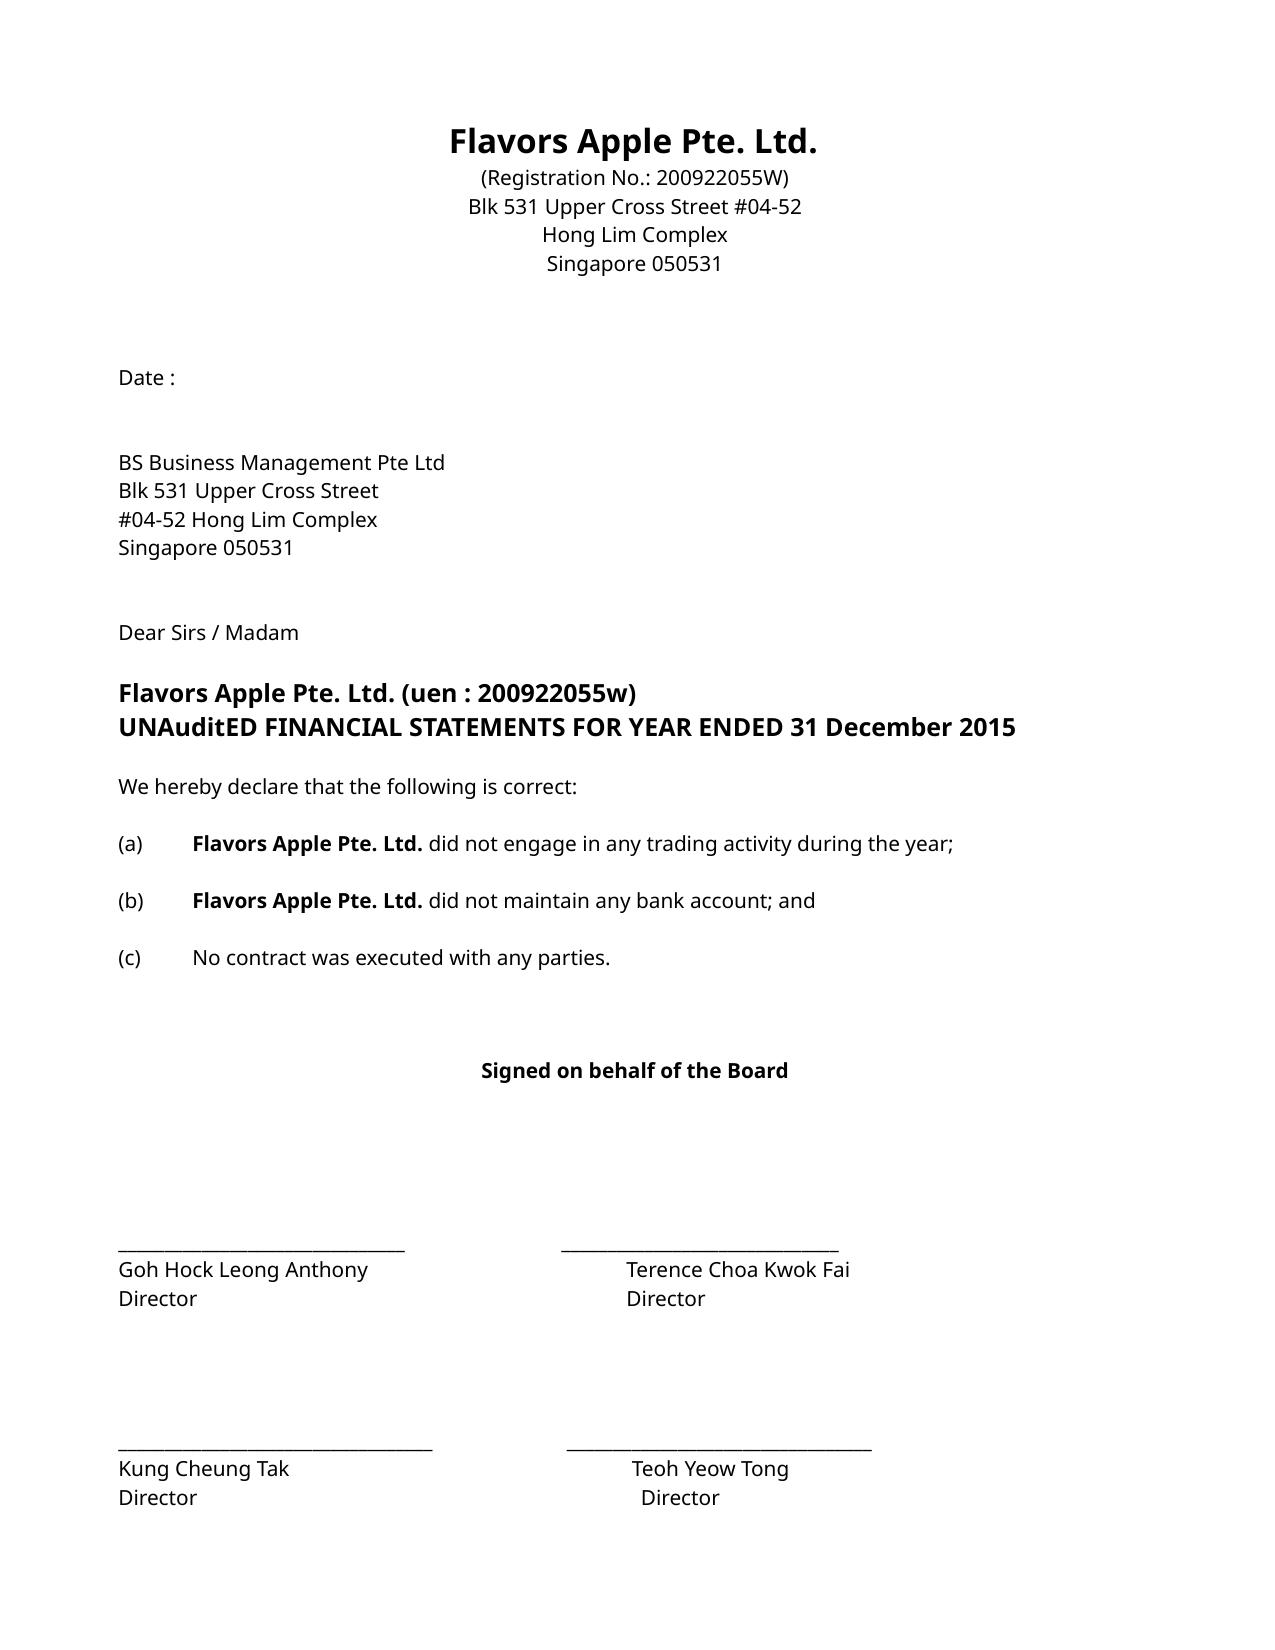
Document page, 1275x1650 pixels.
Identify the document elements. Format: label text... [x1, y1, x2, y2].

text Singapore 050531 [118, 533, 1157, 562]
text Dear Sirs / Madam [118, 618, 1157, 647]
text _______________________________ ______________________________ [118, 1227, 1157, 1255]
text Signed on behalf of the Board [118, 1056, 1157, 1085]
text __________________________________ _________________________________ [118, 1426, 1157, 1454]
text #04-52 Hong Lim Complex [118, 505, 1157, 533]
text Blk 531 Upper Cross Street [118, 476, 1157, 505]
text We hereby declare that the following is correct: [118, 772, 1157, 800]
text Date : [118, 363, 1157, 391]
text Singapore 050531 [118, 249, 1157, 277]
text Flavors Apple Pte. Ltd. [118, 118, 1157, 163]
text BS Business Management Pte Ltd [118, 448, 1157, 476]
text Director Director [118, 1284, 1157, 1312]
text UNAuditED FINANCIAL STATEMENTS FOR YEAR ENDED 31 December 2015 [118, 709, 1157, 743]
text Hong Lim Complex [118, 220, 1157, 249]
text (a) Flavors Apple Pte. Ltd. did not engage in any trading activity during the year; [118, 829, 1157, 857]
text Kung Cheung Tak Teoh Yeow Tong [118, 1454, 1157, 1483]
text Flavors Apple Pte. Ltd. (uen : 200922055w) [118, 675, 1157, 709]
text (c) No contract was executed with any parties. [118, 943, 1157, 971]
text (b) Flavors Apple Pte. Ltd. did not maintain any bank account; and [118, 886, 1157, 914]
text Goh Hock Leong Anthony Terence Choa Kwok Fai [118, 1255, 1157, 1284]
text Director Director [118, 1483, 1157, 1511]
text (Registration No.: 200922055W) [118, 163, 1157, 192]
text Blk 531 Upper Cross Street #04-52 [118, 192, 1157, 220]
